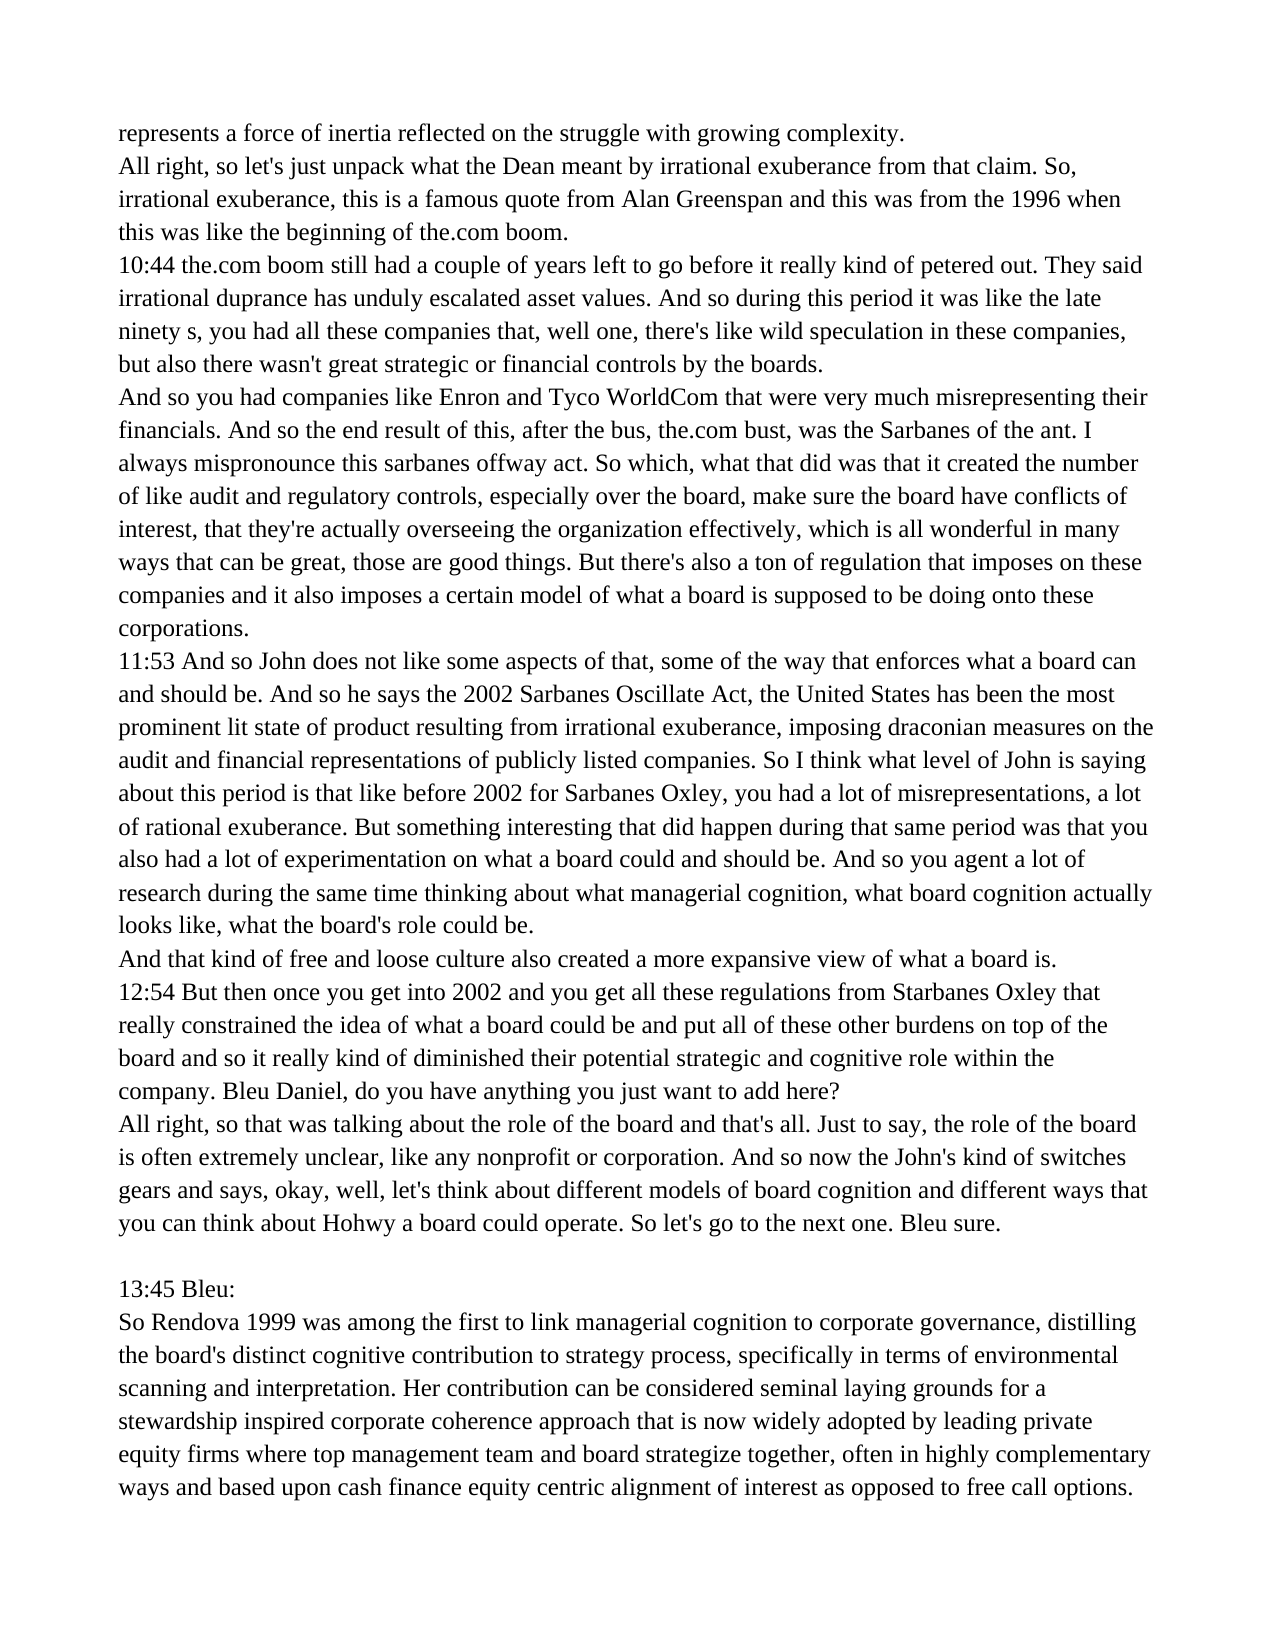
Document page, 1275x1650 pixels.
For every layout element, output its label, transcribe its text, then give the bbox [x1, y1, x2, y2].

text 10:44 the.com boom still had a couple of years left to go before it really kind of petered out. They said irrational duprance has unduly escalated asset values. And so during this period it was like the late ninety s, you had all these companies that, well one, there's like wild speculation in these companies, but also there wasn't great strategic or financial controls by the boards. [118, 250, 1157, 378]
text All right, so let's just unpack what the Dean meant by irrational exuberance from that claim. So, irrational exuberance, this is a famous quote from Alan Greenspan and this was from the 1996 when this was like the beginning of the.com boom. [118, 151, 1157, 246]
text 11:53 And so John does not like some aspects of that, some of the way that enforces what a board can and should be. And so he says the 2002 Sarbanes Oscillate Act, the United States has been the most prominent lit state of product resulting from irrational exuberance, imposing draconian measures on the audit and financial representations of publicly listed companies. So I think what level of John is saying about this period is that like before 2002 for Sarbanes Oxley, you had a lot of misrepresentations, a lot of rational exuberance. But something interesting that did happen during that same period was that you also had a lot of experimentation on what a board could and should be. And so you agent a lot of research during the same time thinking about what managerial cognition, what board cognition actually looks like, what the board's role could be. [118, 646, 1157, 939]
text So Rendova 1999 was among the first to link managerial cognition to corporate governance, distilling the board's distinct cognitive contribution to strategy process, specifically in terms of environmental scanning and interpretation. Her contribution can be considered seminal laying grounds for a stewardship inspired corporate coherence approach that is now widely adopted by leading private equity firms where top management team and board strategize together, often in highly complementary ways and based upon cash finance equity centric alignment of interest as opposed to free call options. [118, 1307, 1157, 1501]
text And so you had companies like Enron and Tyco WorldCom that were very much misrepresenting their financials. And so the end result of this, after the bus, the.com bust, was the Sarbanes of the ant. I always mispronounce this sarbanes offway act. So which, what that did was that it created the number of like audit and regulatory controls, especially over the board, make sure the board have conflicts of interest, that they're actually overseeing the organization effectively, which is all wonderful in many ways that can be great, those are good things. But there's also a ton of regulation that imposes on these companies and it also imposes a certain model of what a board is supposed to be doing onto these corporations. [118, 382, 1157, 642]
text 12:54 But then once you get into 2002 and you get all these regulations from Starbanes Oxley that really constrained the idea of what a board could be and put all of these other burdens on top of the board and so it really kind of diminished their potential strategic and cognitive role within the company. Bleu Daniel, do you have anything you just want to add here? [118, 977, 1157, 1104]
text 13:45 Bleu: [118, 1274, 1157, 1303]
text All right, so that was talking about the role of the board and that's all. Just to say, the role of the board is often extremely unclear, like any nonprofit or corporation. And so now the John's kind of switches gears and says, okay, well, let's think about different models of board cognition and different ways that you can think about Hohwy a board could operate. So let's go to the next one. Bleu sure. [118, 1109, 1157, 1237]
text represents a force of inertia reflected on the struggle with growing complexity. [118, 118, 1157, 147]
text And that kind of free and loose culture also created a more expansive view of what a board is. [118, 944, 1157, 972]
